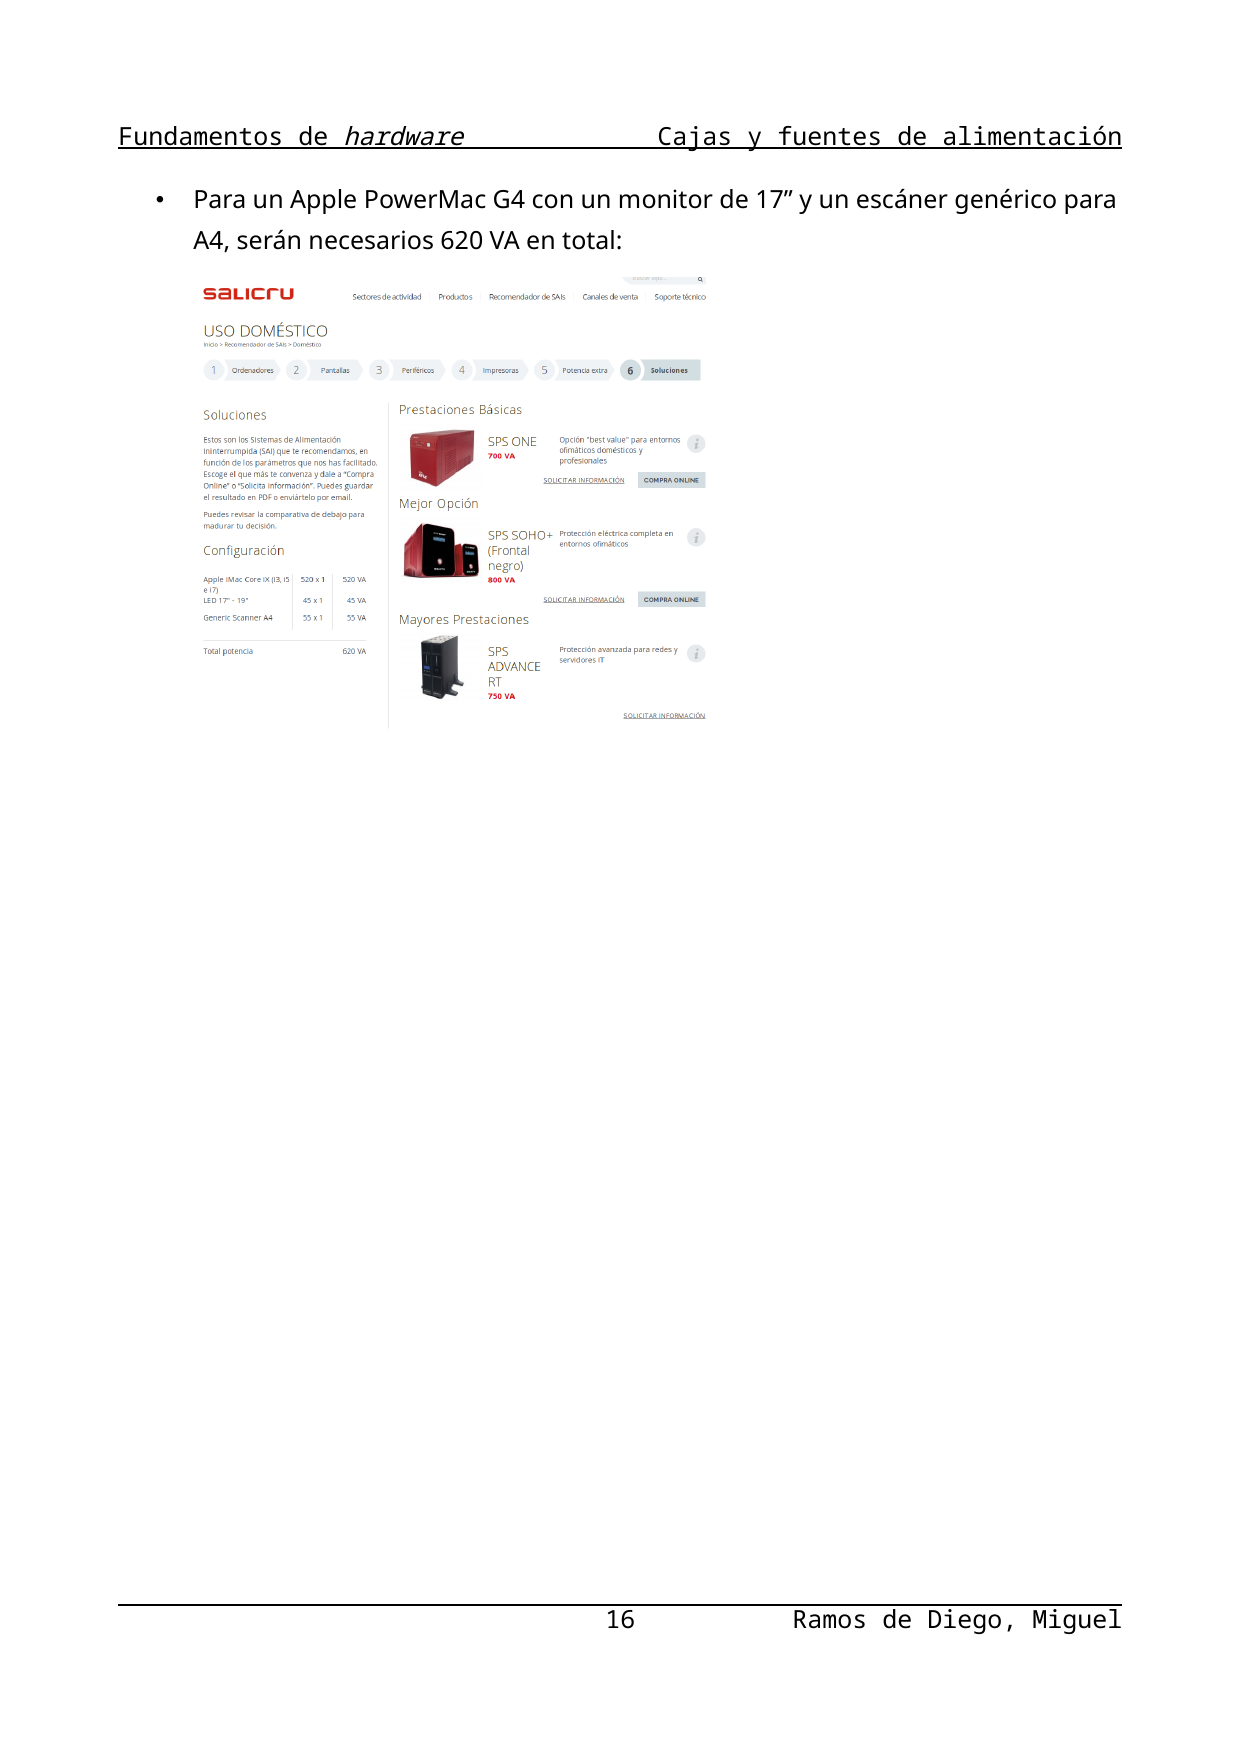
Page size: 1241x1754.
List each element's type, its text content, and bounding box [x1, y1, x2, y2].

list Para un Apple PowerMac G4 con un monitor de 17” y un escáner genérico para A4, serán necesarios 620 VA en total: [156, 182, 1122, 257]
picture [178, 277, 729, 738]
